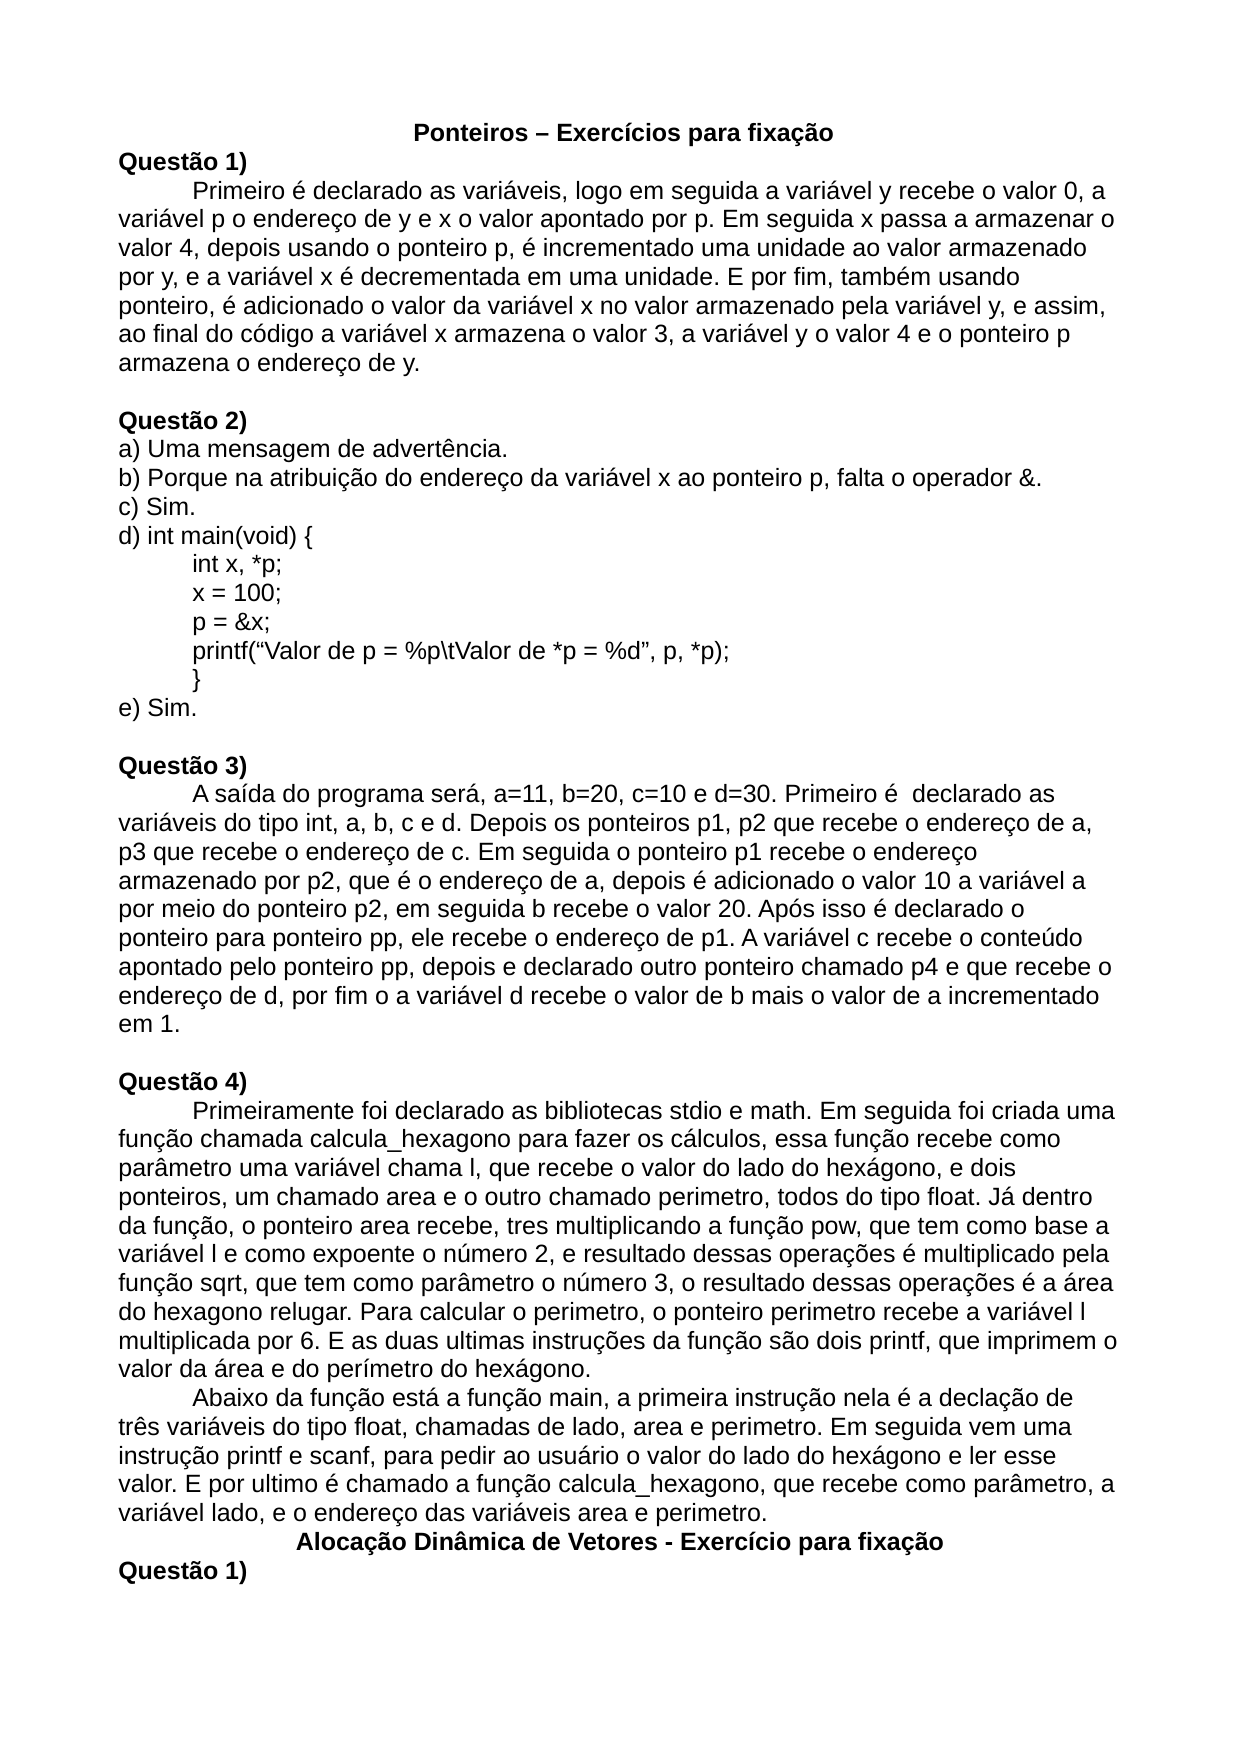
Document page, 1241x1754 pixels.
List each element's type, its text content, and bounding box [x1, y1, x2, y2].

text Questão 3) [118, 751, 1122, 779]
text A saída do programa será, a=11, b=20, c=10 e d=30. Primeiro é declarado as variáveis do tipo int, a, b, c e d. Depois os ponteiros p1, p2 que recebe o endereço de a, p3 que recebe o endereço de c. Em seguida o ponteiro p1 recebe o endereço armazenado por p2, que é o endereço de a, depois é adicionado o valor 10 a variável a por meio do ponteiro p2, em seguida b recebe o valor 20. Após isso é declarado o ponteiro para ponteiro pp, ele recebe o endereço de p1. A variável c recebe o conteúdo apontado pelo ponteiro pp, depois e declarado outro ponteiro chamado p4 e que recebe o endereço de d, por fim o a variável d recebe o valor de b mais o valor de a incrementado em 1. [118, 779, 1122, 1038]
text Questão 1) [118, 1556, 1122, 1584]
text } [118, 664, 1122, 693]
text Questão 4) [118, 1067, 1122, 1096]
text c) Sim. [118, 492, 1122, 521]
text Questão 1) [118, 147, 1122, 176]
text e) Sim. [118, 693, 1122, 722]
text printf(“Valor de p = %p\tValor de *p = %d”, p, *p); [118, 636, 1122, 664]
text Alocação Dinâmica de Vetores - Exercício para fixação [118, 1527, 1122, 1556]
text p = &x; [118, 607, 1122, 636]
text Primeiramente foi declarado as bibliotecas stdio e math. Em seguida foi criada uma função chamada calcula_hexagono para fazer os cálculos, essa função recebe como parâmetro uma variável chama l, que recebe o valor do lado do hexágono, e dois ponteiros, um chamado area e o outro chamado perimetro, todos do tipo float. Já dentro da função, o ponteiro area recebe, tres multiplicando a função pow, que tem como base a variável l e como expoente o número 2, e resultado dessas operações é multiplicado pela função sqrt, que tem como parâmetro o número 3, o resultado dessas operações é a área do hexagono relugar. Para calcular o perimetro, o ponteiro perimetro recebe a variável l multiplicada por 6. E as duas ultimas instruções da função são dois printf, que imprimem o valor da área e do perímetro do hexágono. [118, 1096, 1122, 1383]
text int x, *p; [118, 549, 1122, 578]
text Questão 2) [118, 406, 1122, 434]
text a) Uma mensagem de advertência. [118, 434, 1122, 463]
text x = 100; [118, 578, 1122, 607]
text d) int main(void) { [118, 521, 1122, 549]
text Abaixo da função está a função main, a primeira instrução nela é a declação de três variáveis do tipo float, chamadas de lado, area e perimetro. Em seguida vem uma instrução printf e scanf, para pedir ao usuário o valor do lado do hexágono e ler esse valor. E por ultimo é chamado a função calcula_hexagono, que recebe como parâmetro, a variável lado, e o endereço das variáveis area e perimetro. [118, 1383, 1122, 1527]
text Primeiro é declarado as variáveis, logo em seguida a variável y recebe o valor 0, a variável p o endereço de y e x o valor apontado por p. Em seguida x passa a armazenar o valor 4, depois usando o ponteiro p, é incrementado uma unidade ao valor armazenado por y, e a variável x é decrementada em uma unidade. E por fim, também usando ponteiro, é adicionado o valor da variável x no valor armazenado pela variável y, e assim, ao final do código a variável x armazena o valor 3, a variável y o valor 4 e o ponteiro p armazena o endereço de y. [118, 176, 1122, 377]
text Ponteiros – Exercícios para fixação [118, 118, 1122, 147]
text b) Porque na atribuição do endereço da variável x ao ponteiro p, falta o operador &. [118, 463, 1122, 492]
